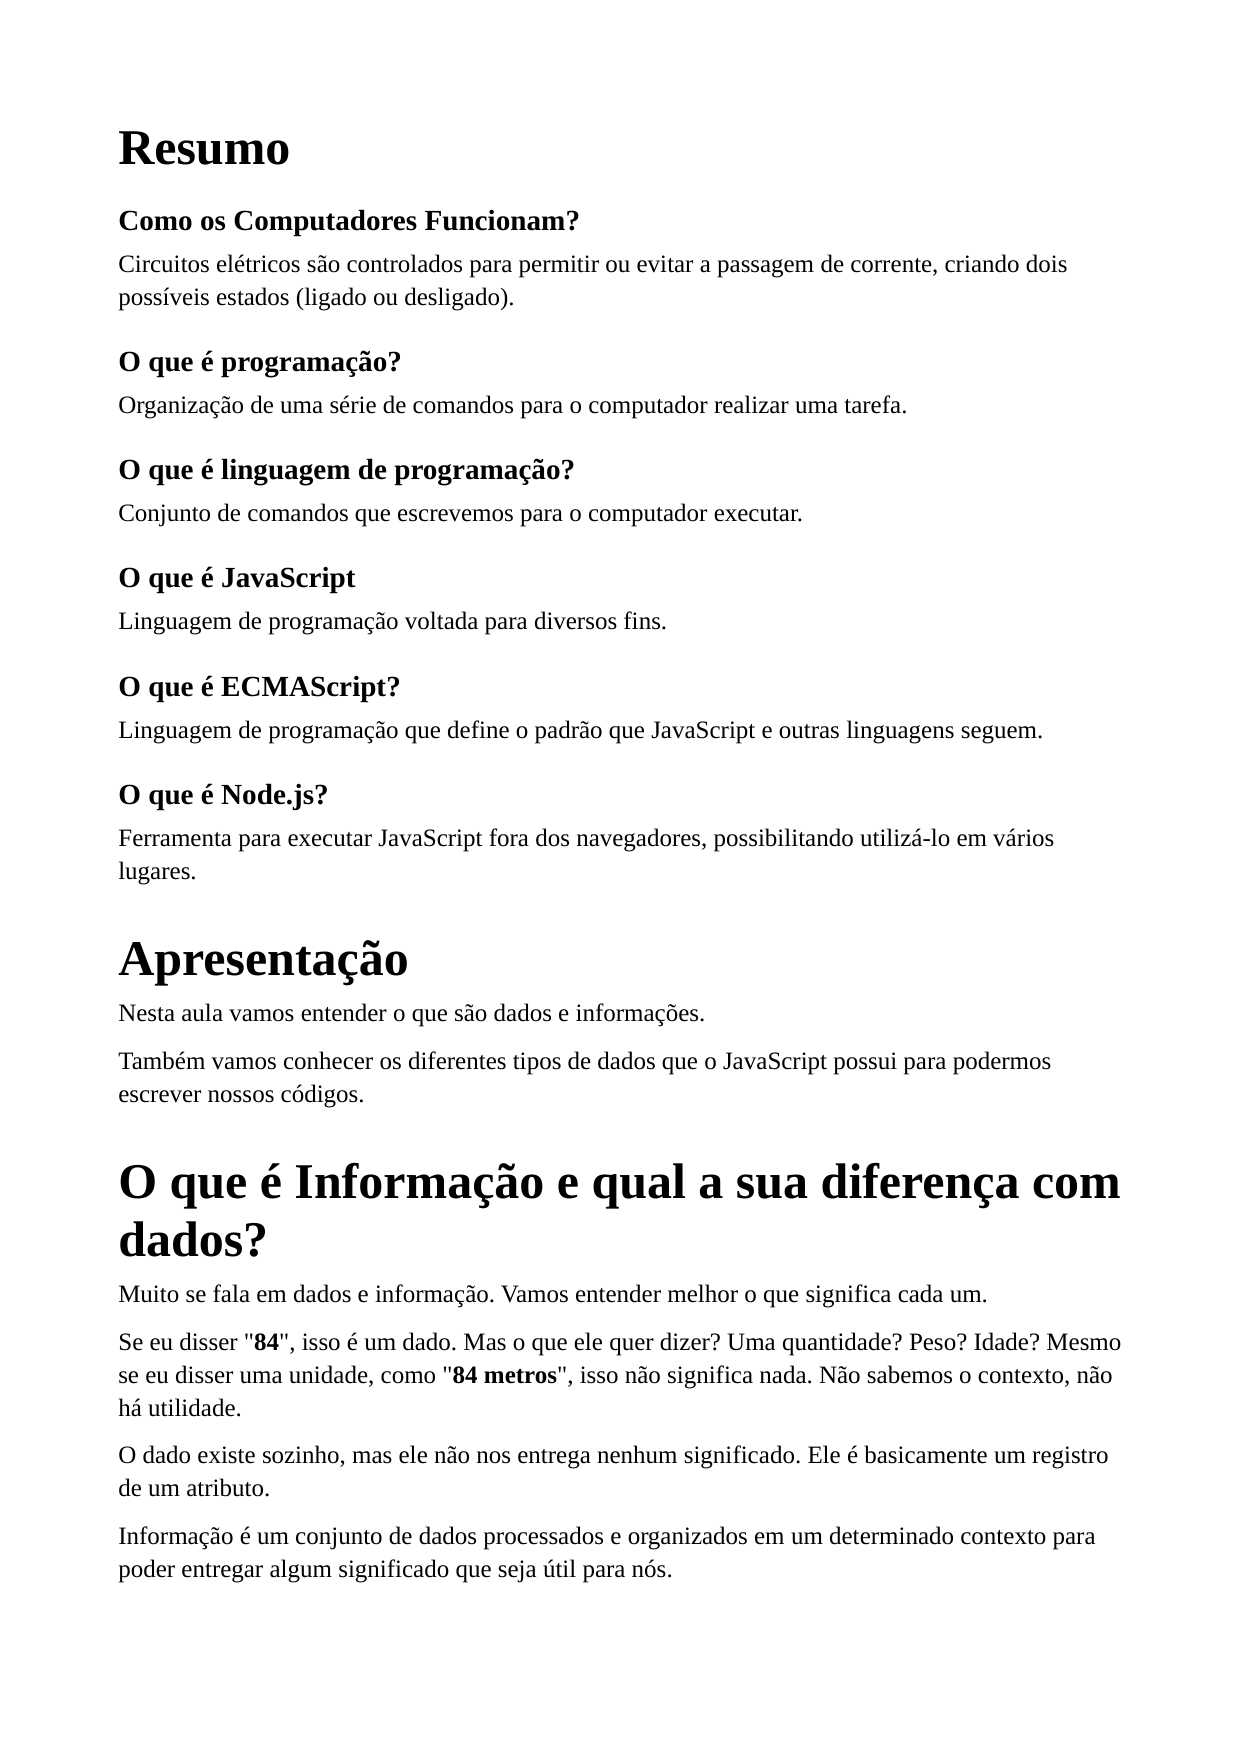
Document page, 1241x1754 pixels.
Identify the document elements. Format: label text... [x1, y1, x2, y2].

text Linguagem de programação voltada para diversos fins. [118, 606, 1122, 635]
subtitle O que é Node.js? [118, 777, 1122, 810]
text Nesta aula vamos entender o que são dados e informações. [118, 998, 1122, 1027]
text Muito se fala em dados e informação. Vamos entender melhor o que significa cada um. [118, 1279, 1122, 1308]
subtitle O que é JavaScript [118, 560, 1122, 594]
subtitle Resumo [118, 118, 1122, 176]
text Linguagem de programação que define o padrão que JavaScript e outras linguagens seguem. [118, 715, 1122, 743]
text Circuitos elétricos são controlados para permitir ou evitar a passagem de corrente, criando dois possíveis estados (ligado ou desligado). [118, 249, 1122, 311]
text Organização de uma série de comandos para o computador realizar uma tarefa. [118, 390, 1122, 419]
text Informação é um conjunto de dados processados e organizados em um determinado contexto para poder entregar algum significado que seja útil para nós. [118, 1521, 1122, 1583]
text Conjunto de comandos que escrevemos para o computador executar. [118, 498, 1122, 527]
subtitle O que é programação? [118, 344, 1122, 377]
subtitle O que é ECMAScript? [118, 669, 1122, 702]
subtitle Como os Computadores Funcionam? [118, 203, 1122, 236]
subtitle O que é Informação e qual a sua diferença com dados? [118, 1152, 1122, 1267]
text Também vamos conhecer os diferentes tipos de dados que o JavaScript possui para podermos escrever nossos códigos. [118, 1046, 1122, 1108]
text Ferramenta para executar JavaScript fora dos navegadores, possibilitando utilizá-lo em vários lugares. [118, 823, 1122, 885]
subtitle O que é linguagem de programação? [118, 452, 1122, 486]
text Se eu disser "84", isso é um dado. Mas o que ele quer dizer? Uma quantidade? Peso? Idade? Mesmo se eu disser uma unidade, como "84 metros", isso não significa nada. Não sabemos o contexto, não há utilidade. [118, 1327, 1122, 1422]
text O dado existe sozinho, mas ele não nos entrega nenhum significado. Ele é basicamente um registro de um atributo. [118, 1441, 1122, 1502]
subtitle Apresentação [118, 928, 1122, 986]
